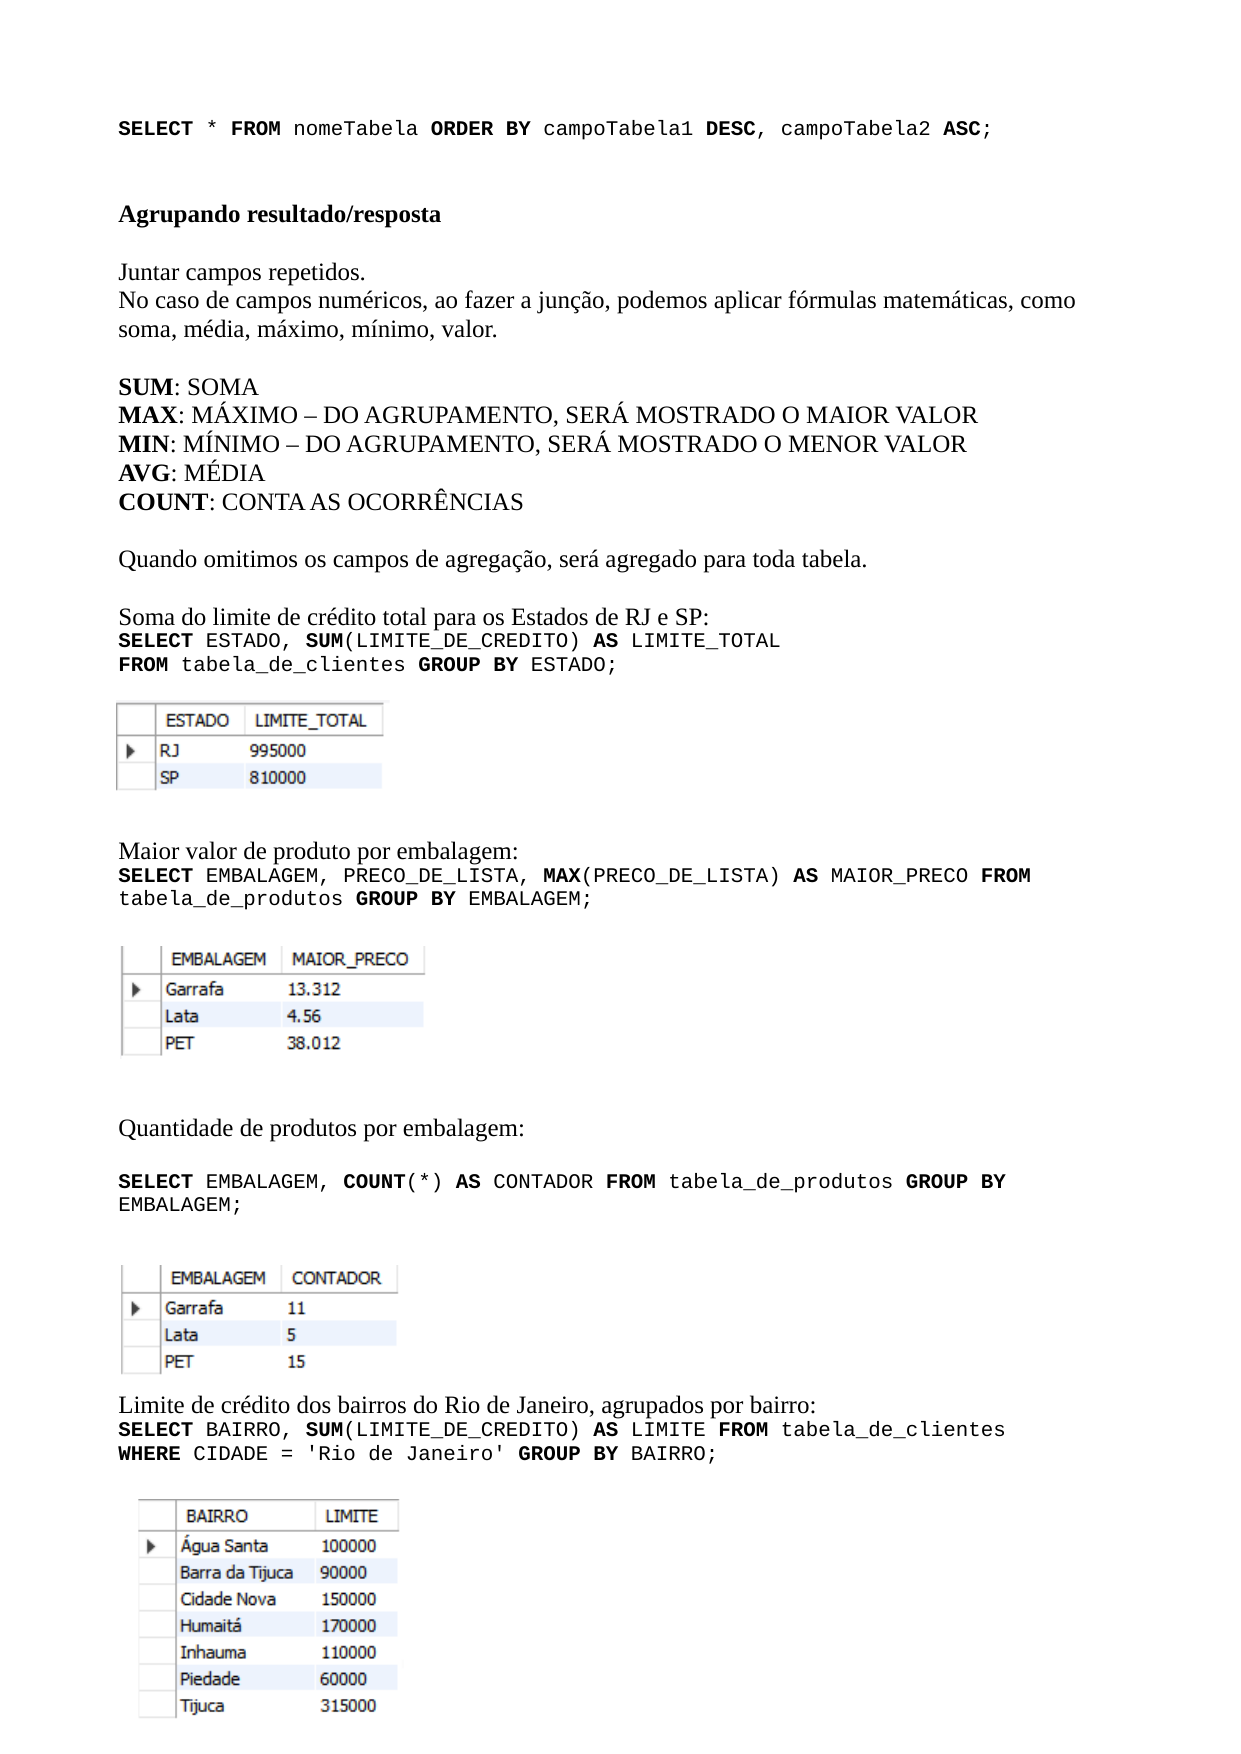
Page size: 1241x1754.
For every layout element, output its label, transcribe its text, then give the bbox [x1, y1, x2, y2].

picture [138, 1499, 404, 1734]
text COUNT: CONTA AS OCORRÊNCIAS [118, 487, 1122, 516]
text Limite de crédito dos bairros do Rio de Janeiro, agrupados por bairro: [118, 1391, 1122, 1419]
text SELECT * FROM nomeTabela ORDER BY campoTabela1 DESC, campoTabela2 ASC; [118, 118, 1122, 142]
picture [121, 1265, 403, 1387]
text Agrupando resultado/resposta Juntar campos repetidos. No caso de campos numéricos, ao fazer a junção, podemos aplicar fórmulas matemáticas, como soma, média, máximo, mínimo, valor. [118, 199, 1122, 343]
text Maior valor de produto por embalagem: [118, 836, 1122, 865]
picture [120, 946, 430, 1059]
text SELECT EMBALAGEM, COUNT(*) AS CONTADOR FROM tabela_de_produtos GROUP BY EMBALAGEM; [118, 1171, 1122, 1218]
text Quantidade de produtos por embalagem: [118, 1113, 1122, 1142]
text AVG: MÉDIA [118, 458, 1122, 487]
text SELECT EMBALAGEM, PRECO_DE_LISTA, MAX(PRECO_DE_LISTA) AS MAIOR_PRECO FROM tabela_de_produtos GROUP BY EMBALAGEM; [118, 865, 1122, 912]
text SUM: SOMA MAX: MÁXIMO – DO AGRUPAMENTO, SERÁ MOSTRADO O MAIOR VALOR [118, 372, 1122, 429]
text FROM tabela_de_clientes GROUP BY ESTADO; [118, 654, 1122, 678]
picture [116, 700, 390, 792]
text Quando omitimos os campos de agregação, será agregado para toda tabela. [118, 544, 1122, 573]
text SELECT BAIRRO, SUM(LIMITE_DE_CREDITO) AS LIMITE FROM tabela_de_clientes WHERE CIDADE = 'Rio de Janeiro' GROUP BY BAIRRO; [118, 1419, 1122, 1467]
text Soma do limite de crédito total para os Estados de RJ e SP: [118, 602, 1122, 631]
text MIN: MÍNIMO – DO AGRUPAMENTO, SERÁ MOSTRADO O MENOR VALOR [118, 429, 1122, 458]
text SELECT ESTADO, SUM(LIMITE_DE_CREDITO) AS LIMITE_TOTAL [118, 631, 1122, 654]
